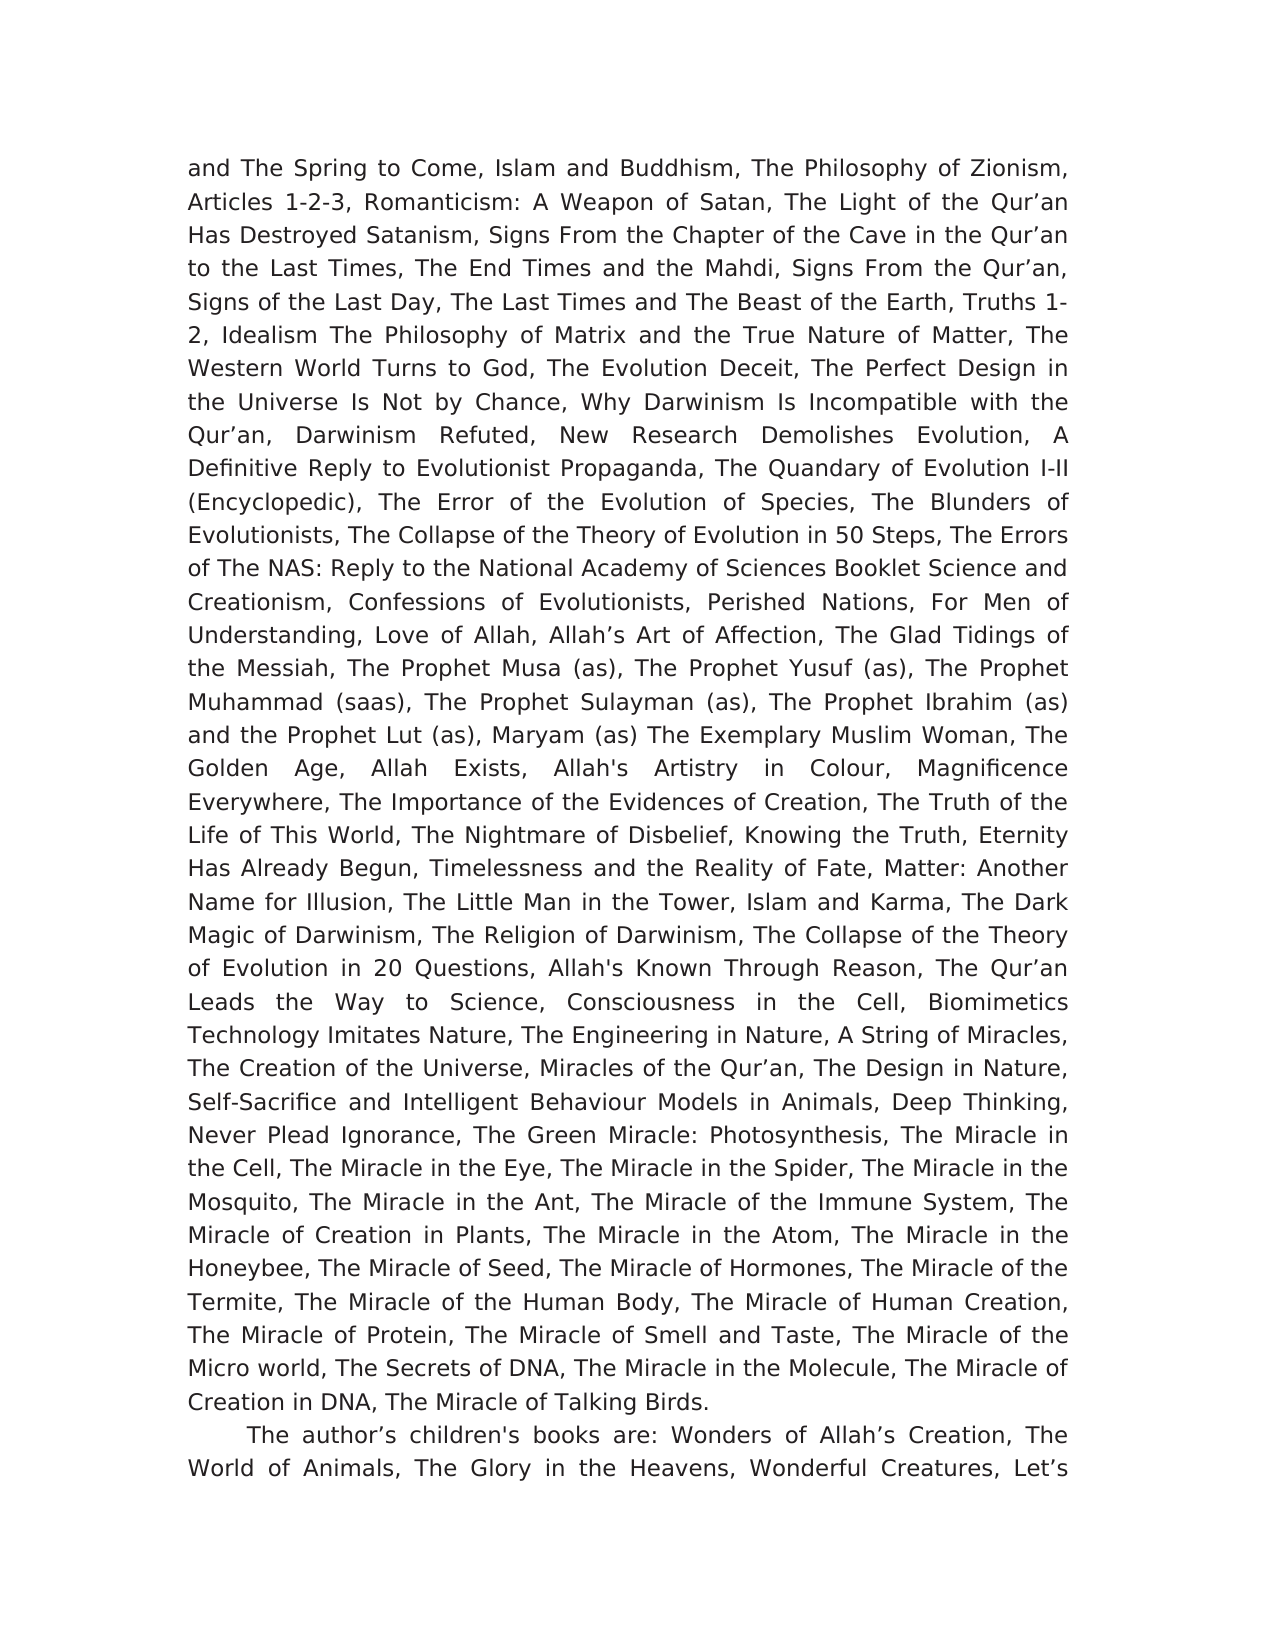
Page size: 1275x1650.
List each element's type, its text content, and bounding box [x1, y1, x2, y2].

text The author’s children's books are: Wonders of Allah’s Creation, The World of Animals, The Glory in the Heavens, Wonderful Creatures, Let’s [187, 1417, 1070, 1483]
text and The Spring to Come, Islam and Buddhism, The Philosophy of Zionism, Articles 1-2-3, Romanticism: A Weapon of Satan, The Light of the Qur’an Has Destroyed Satanism, Signs From the Chapter of the Cave in the Qur’an to the Last Times, The End Times and the Mahdi, Signs From the Qur’an, Signs of the Last Day, The Last Times and The Beast of the Earth, Truths 1-2, Idealism The Philosophy of Matrix and the True Nature of Matter, The Western World Turns to God, The Evolution Deceit, The Perfect Design in the Universe Is Not by Chance, Why Darwinism Is Incompatible with the Qur’an, Darwinism Refuted, New Research Demolishes Evolution, A Definitive Reply to Evolutionist Propaganda, The Quandary of Evolution I-II (Encyclopedic), The Error of the Evolution of Species, The Blunders of Evolutionists, The Collapse of the Theory of Evolution in 50 Steps, The Errors of The NAS: Reply to the National Academy of Sciences Booklet Science and Creationism, Confessions of Evolutionists, Perished Nations, For Men of Understanding, Love of Allah, Allah’s Art of Affection, The Glad Tidings of the Messiah, The Prophet Musa (as), The Prophet Yusuf (as), The Prophet Muhammad (saas), The Prophet Sulayman (as), The Prophet Ibrahim (as) and the Prophet Lut (as), Maryam (as) The Exemplary Muslim Woman, The Golden Age, Allah Exists, Allah's Artistry in Colour, Magnificence Everywhere, The Importance of the Evidences of Creation, The Truth of the Life of This World, The Nightmare of Disbelief, Knowing the Truth, Eternity Has Already Begun, Timelessness and the Reality of Fate, Matter: Another Name for Illusion, The Little Man in the Tower, Islam and Karma, The Dark Magic of Darwinism, The Religion of Darwinism, The Collapse of the Theory of Evolution in 20 Questions, Allah's Known Through Reason, The Qur’an Leads the Way to Science, Consciousness in the Cell, Biomimetics Technology Imitates Nature, The Engineering in Nature, A String of Miracles, The Creation of the Universe, Miracles of the Qur’an, The Design in Nature, Self-Sacrifice and Intelligent Behaviour Models in Animals, Deep Thinking, Never Plead Ignorance, The Green Miracle: Photosynthesis, The Miracle in the Cell, The Miracle in the Eye, The Miracle in the Spider, The Miracle in the Mosquito, The Miracle in the Ant, The Miracle of the Immune System, The Miracle of Creation in Plants, The Miracle in the Atom, The Miracle in the Honeybee, The Miracle of Seed, The Miracle of Hormones, The Miracle of the Termite, The Miracle of the Human Body, The Miracle of Human Creation, The Miracle of Protein, The Miracle of Smell and Taste, The Miracle of the Micro world, The Secrets of DNA, The Miracle in the Molecule, The Miracle of Creation in DNA, The Miracle of Talking Birds. [187, 150, 1070, 1417]
